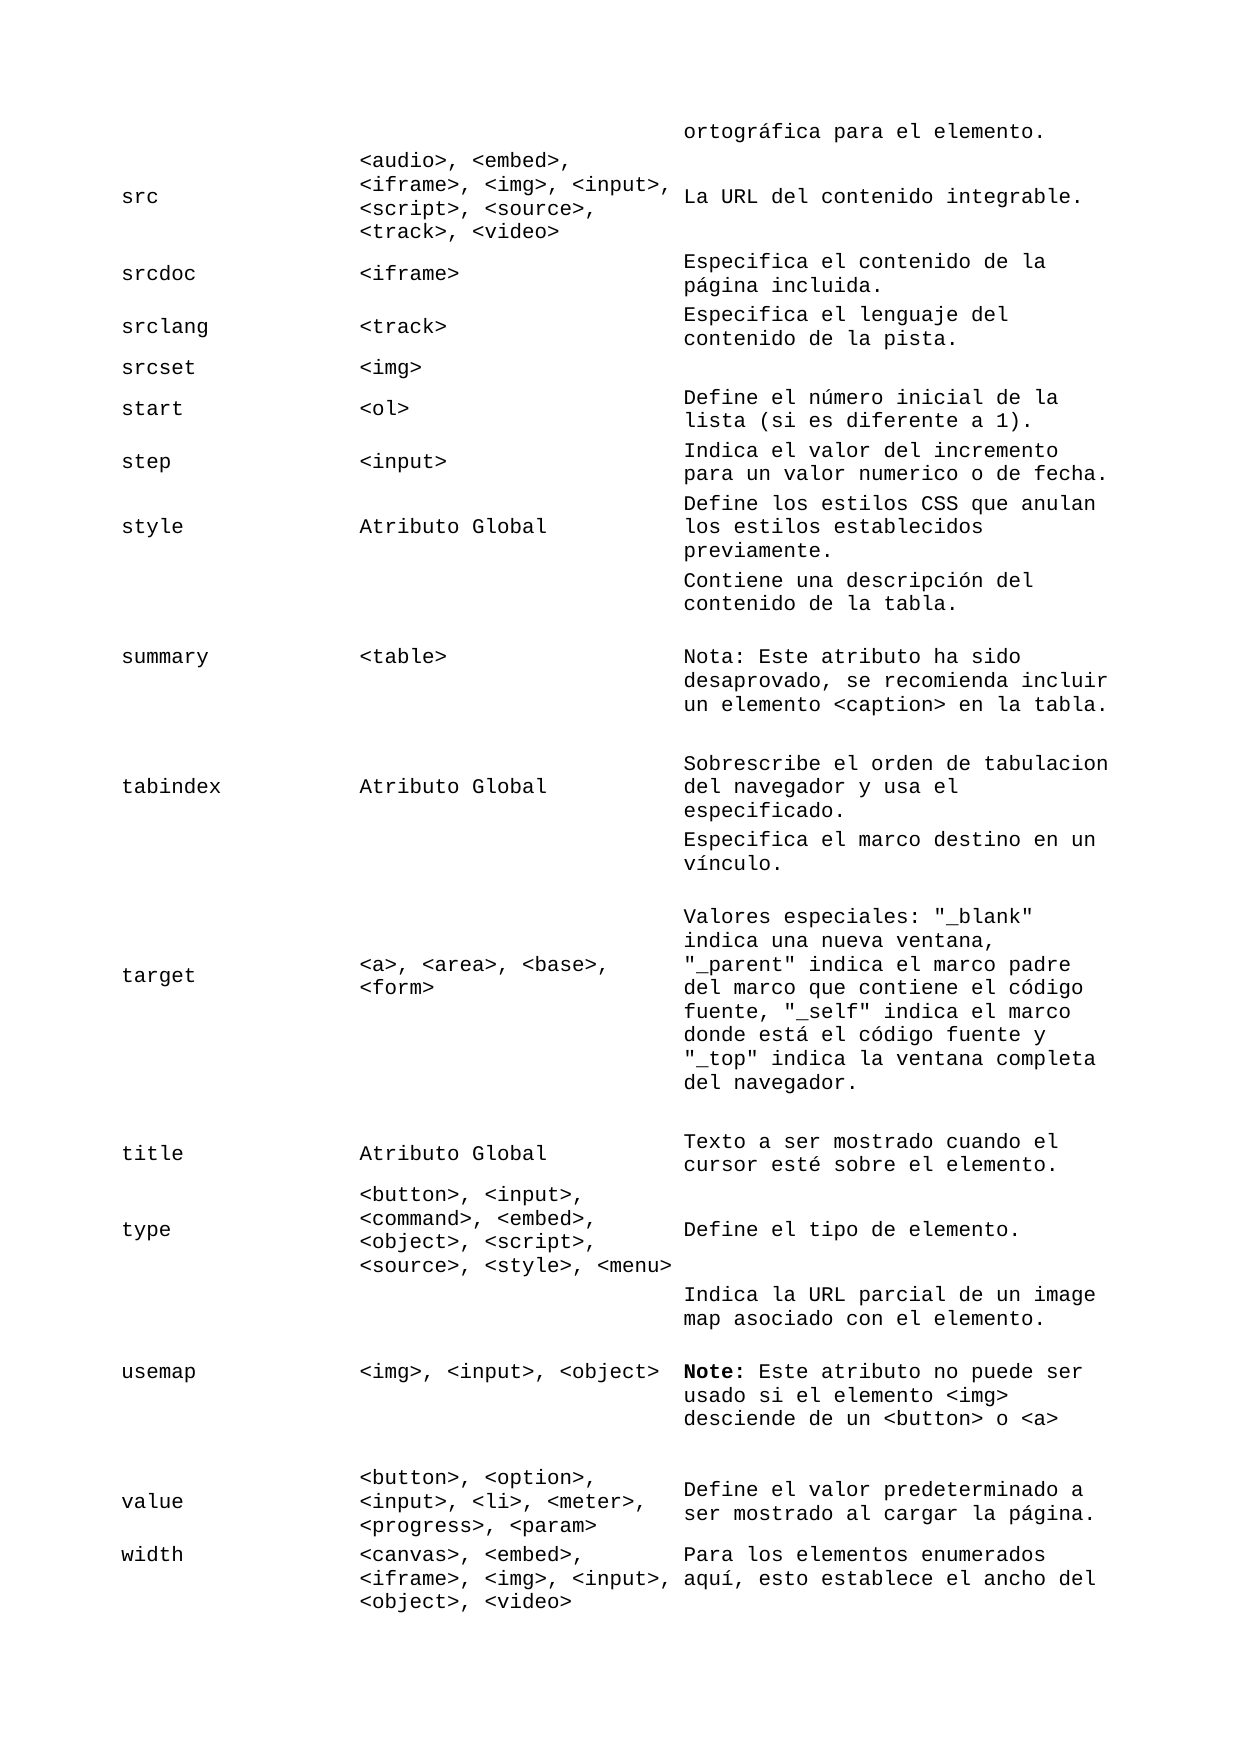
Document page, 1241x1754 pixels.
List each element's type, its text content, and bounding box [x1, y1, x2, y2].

table_cell Define el número inicial de la lista (si es diferente a 1). [680, 384, 1122, 437]
table_cell <track> [356, 301, 680, 354]
table_cell tabindex [118, 750, 356, 827]
table_cell value [118, 1464, 356, 1541]
table_cell Especifica el contenido de la página incluida. [680, 248, 1122, 301]
table_cell start [118, 384, 356, 437]
table_cell Atributo Global [356, 750, 680, 827]
table_cell width [118, 1541, 356, 1618]
table_cell <img>, <input>, <object> [356, 1281, 680, 1464]
table_cell [680, 354, 1122, 384]
table_cell Atributo Global [356, 1128, 680, 1181]
table_cell [118, 118, 356, 148]
table_cell <img> [356, 354, 680, 384]
table_cell <button>, <option>, <input>, <li>, <meter>, <progress>, <param> [356, 1464, 680, 1541]
table_cell Para los elementos enumerados aquí, esto establece el ancho del [680, 1541, 1122, 1618]
table_cell style [118, 490, 356, 567]
table_cell usemap [118, 1281, 356, 1464]
table_cell srcdoc [118, 248, 356, 301]
table_cell <canvas>, <embed>, <iframe>, <img>, <input>, <object>, <video> [356, 1541, 680, 1618]
table_cell La URL del contenido integrable. [680, 148, 1122, 248]
table_cell step [118, 437, 356, 490]
table_cell <audio>, <embed>, <iframe>, <img>, <input>, <script>, <source>, <track>, <video> [356, 148, 680, 248]
table_cell Define los estilos CSS que anulan los estilos establecidos previamente. [680, 490, 1122, 567]
table_cell type [118, 1181, 356, 1281]
table_cell src [118, 148, 356, 248]
table_cell Define el tipo de elemento. [680, 1181, 1122, 1281]
table_cell <ol> [356, 384, 680, 437]
table_cell <button>, <input>, <command>, <embed>, <object>, <script>, <source>, <style>, <menu> [356, 1181, 680, 1281]
table_cell Sobrescribe el orden de tabulacion del navegador y usa el especificado. [680, 750, 1122, 827]
table_cell <iframe> [356, 248, 680, 301]
table_cell Texto a ser mostrado cuando el cursor esté sobre el elemento. [680, 1128, 1122, 1181]
table_cell Indica el valor del incremento para un valor numerico o de fecha. [680, 437, 1122, 490]
table_cell ortográfica para el elemento. [680, 118, 1122, 148]
table_cell title [118, 1128, 356, 1181]
table_cell <a>, <area>, <base>, <form> [356, 827, 680, 1128]
table_cell Atributo Global [356, 490, 680, 567]
table_cell Especifica el lenguaje del contenido de la pista. [680, 301, 1122, 354]
table_cell Contiene una descripción del contenido de la tabla. Nota: Este atributo ha sido desaprovado, se recomienda incluir un elemento <caption> en la tabla. [680, 567, 1122, 750]
table_cell srcset [118, 354, 356, 384]
table_cell summary [118, 567, 356, 750]
table_cell Especifica el marco destino en un vínculo. Valores especiales: "_blank" indica una nueva ventana, "_parent" indica el marco padre del marco que contiene el código fuente, "_self" indica el marco donde está el código fuente y "_top" indica la ventana completa del navegador. [680, 827, 1122, 1128]
table_cell <table> [356, 567, 680, 750]
table_cell Indica la URL parcial de un image map asociado con el elemento. Note: Este atributo no puede ser usado si el elemento <img> desciende de un <button> o <a> [680, 1281, 1122, 1464]
table_cell srclang [118, 301, 356, 354]
table_cell <input> [356, 437, 680, 490]
table_cell target [118, 827, 356, 1128]
table_cell [356, 118, 680, 148]
table_cell Define el valor predeterminado a ser mostrado al cargar la página. [680, 1464, 1122, 1541]
